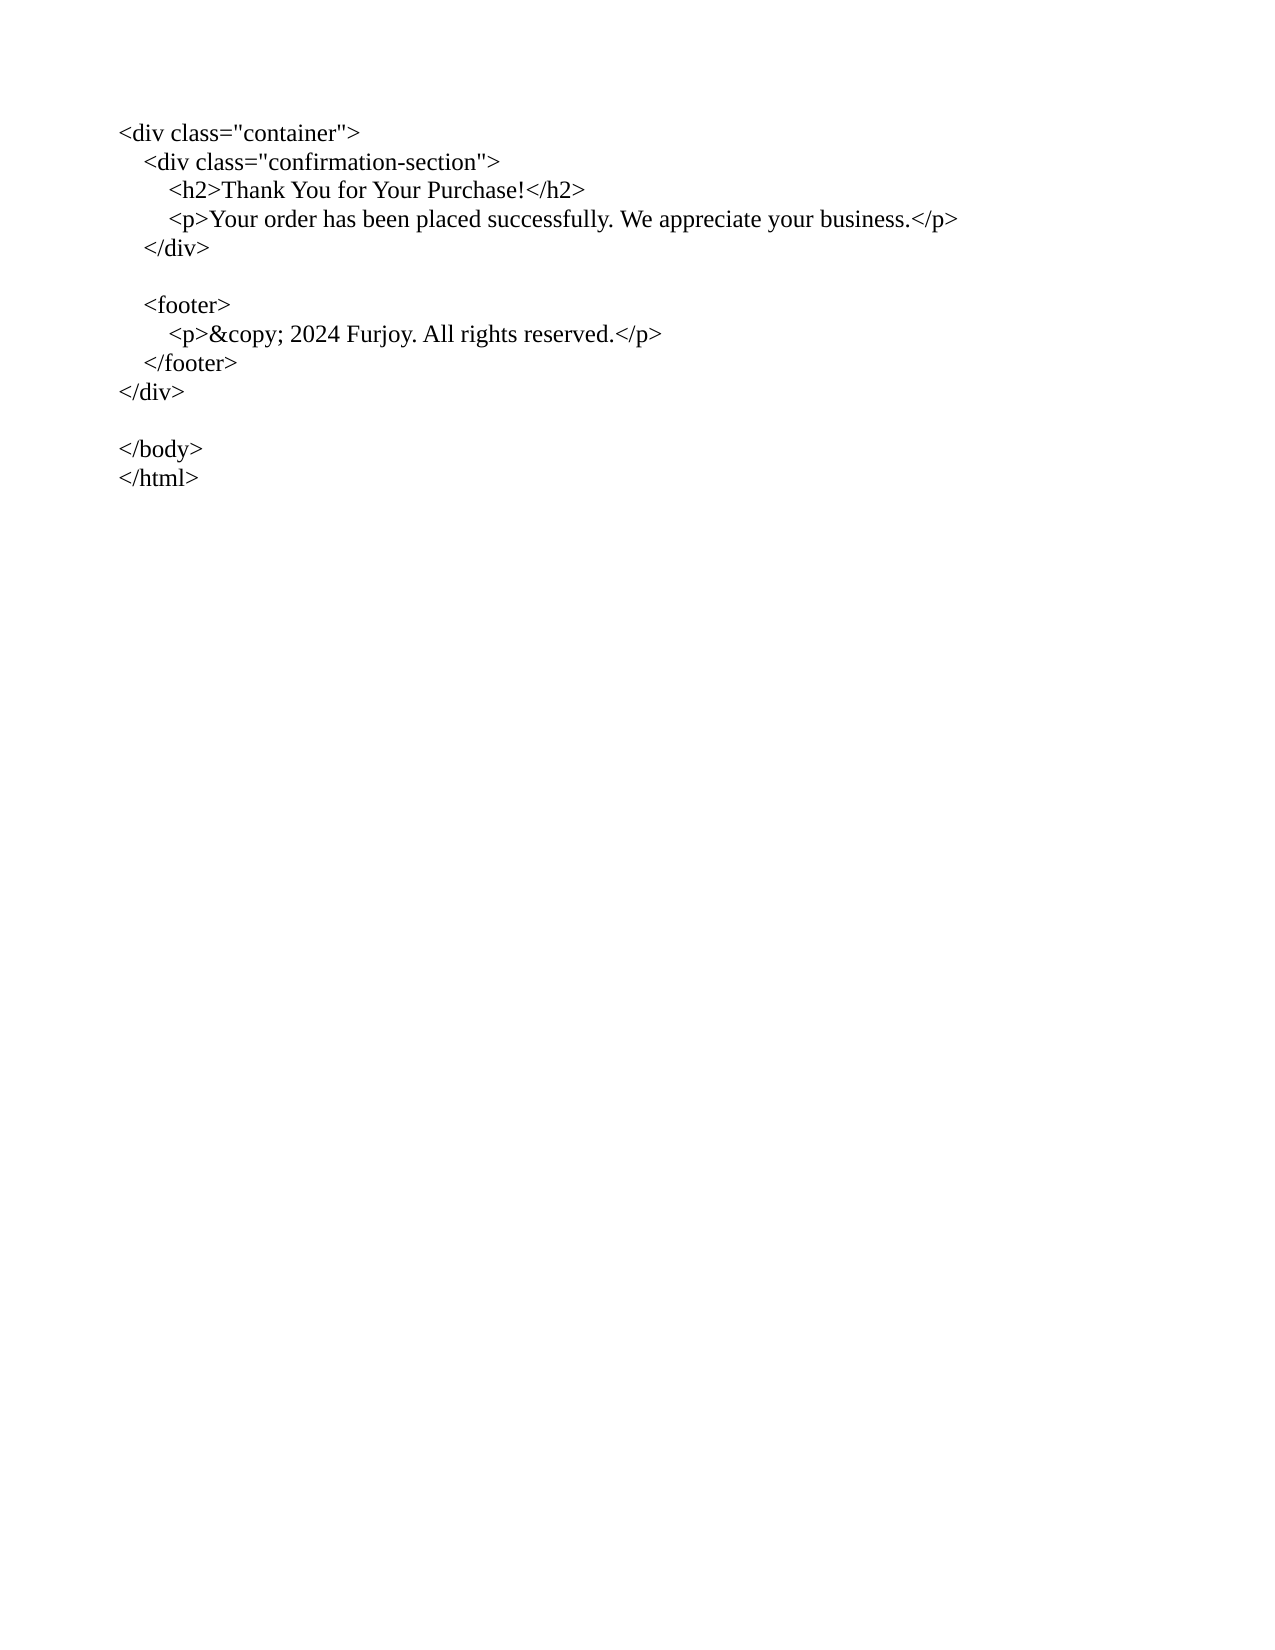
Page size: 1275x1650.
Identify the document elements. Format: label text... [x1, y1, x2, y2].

text </div> [118, 377, 1157, 406]
text <div class="confirmation-section"> [118, 147, 1157, 176]
text <p>Your order has been placed successfully. We appreciate your business.</p> [118, 204, 1157, 233]
text </body> [118, 434, 1157, 463]
text </footer> [118, 348, 1157, 377]
text </div> [118, 233, 1157, 262]
text <div class="container"> [118, 118, 1157, 147]
text <p>&copy; 2024 Furjoy. All rights reserved.</p> [118, 319, 1157, 348]
text </html> [118, 463, 1157, 492]
text <h2>Thank You for Your Purchase!</h2> [118, 176, 1157, 204]
text <footer> [118, 291, 1157, 319]
